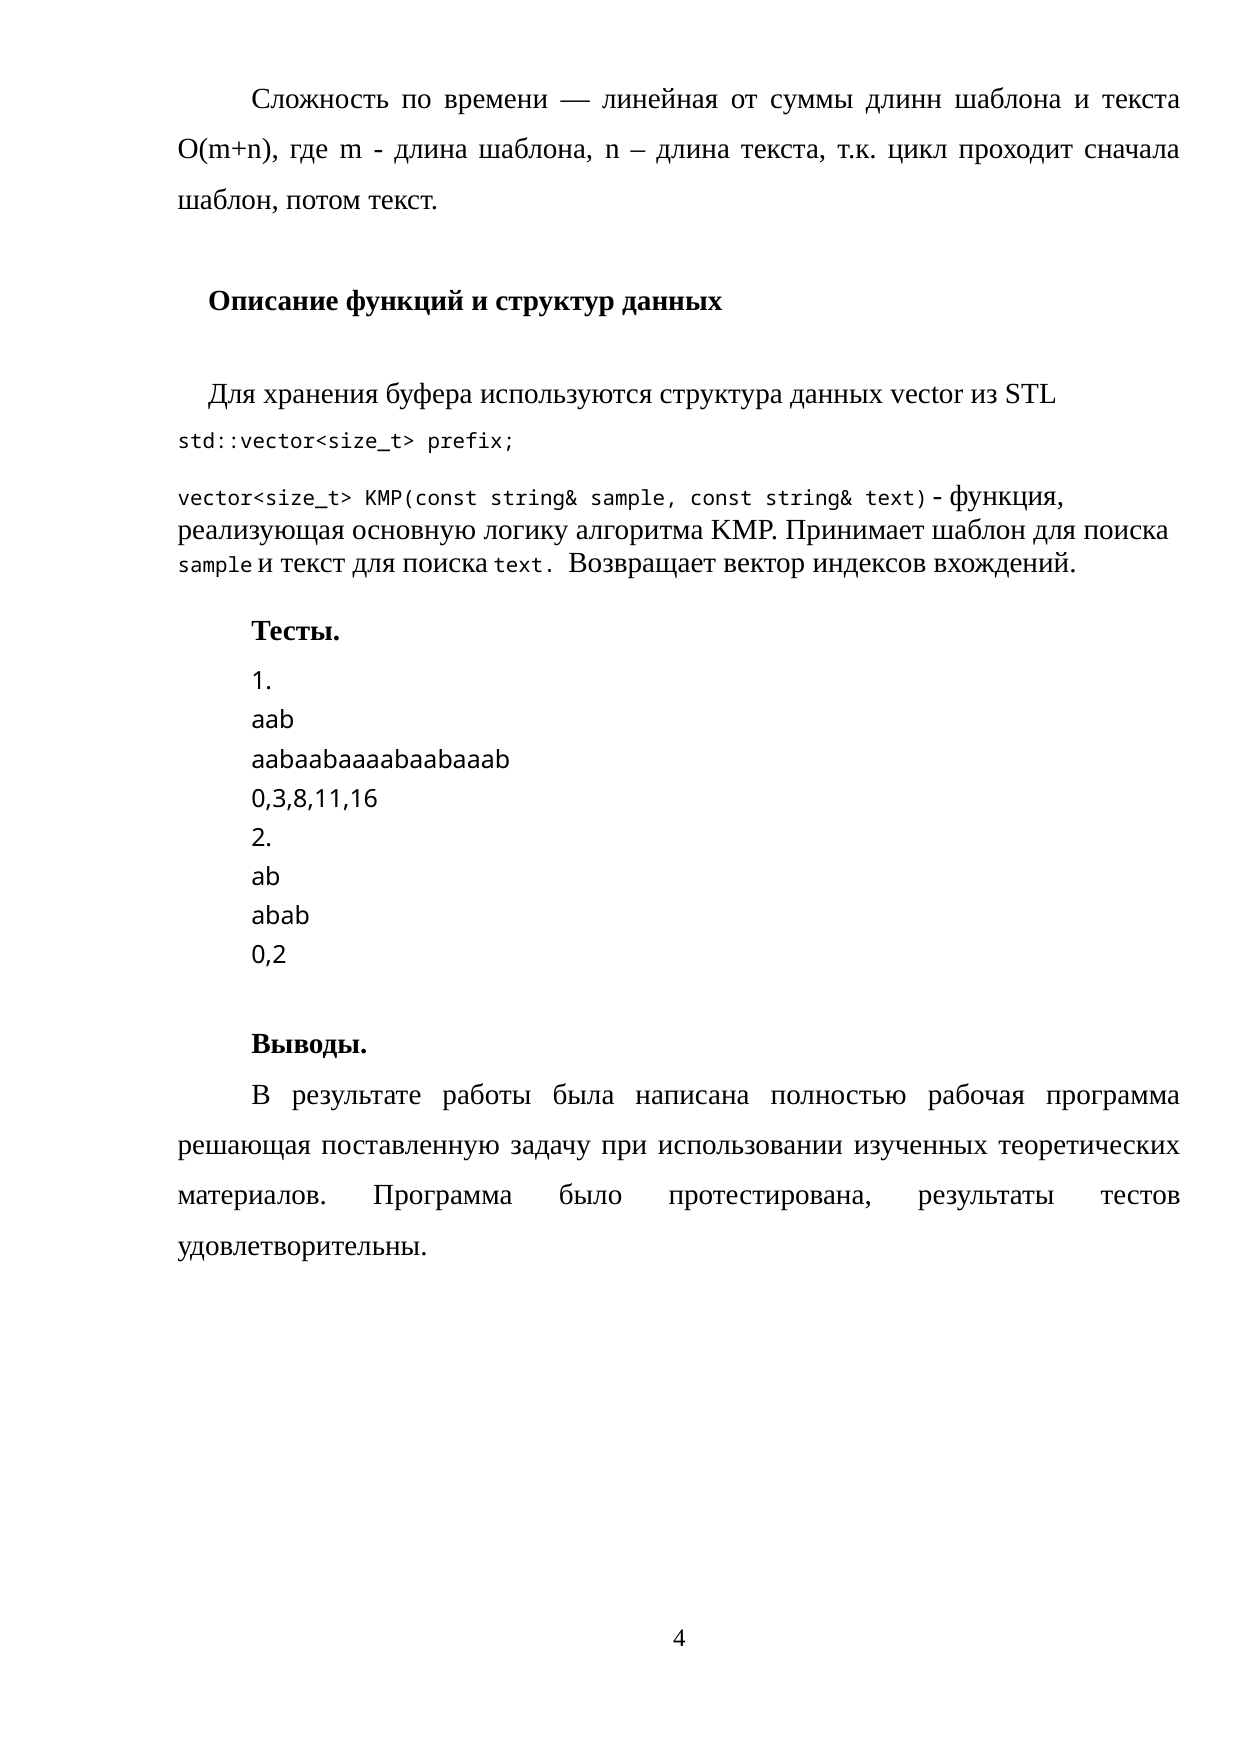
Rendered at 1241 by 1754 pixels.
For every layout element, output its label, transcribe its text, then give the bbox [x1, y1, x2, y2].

text 0,2 [177, 937, 1181, 971]
text std::vector<size_t> prefix; [177, 426, 1181, 455]
text abab [177, 898, 1181, 932]
text В результате работы была написана полностью рабочая программа решающая поставленную задачу при использовании изученных теоретических материалов. Программа было протестирована, результаты тестов удовлетворительны. [177, 1077, 1181, 1261]
text 1. [177, 663, 1181, 697]
text Сложность по времени — линейная от суммы длинн шаблона и текста O(m+n), где m - длина шаблона, n – длина текста, т.к. цикл проходит сначала шаблон, потом текст. [177, 81, 1181, 216]
text Описание функций и структур данных [177, 232, 1181, 316]
text Тесты. [177, 613, 1181, 646]
text Для хранения буфера используются структура данных vector из STL [177, 376, 1181, 409]
text 2. [177, 819, 1181, 854]
text aabaabaaaabaabаaab [177, 741, 1181, 775]
text aab [177, 702, 1181, 736]
text vector<size_t> KMP(const string& sample, const string& text) - функция, реализующая основную логику алгоритма KMP. Принимает шаблон для поиска sample и текст для поиска text. Возвращает вектор индексов вхождений. [177, 478, 1181, 579]
text Выводы. [177, 1027, 1181, 1060]
text ab [177, 859, 1181, 893]
text 0,3,8,11,16 [177, 780, 1181, 814]
